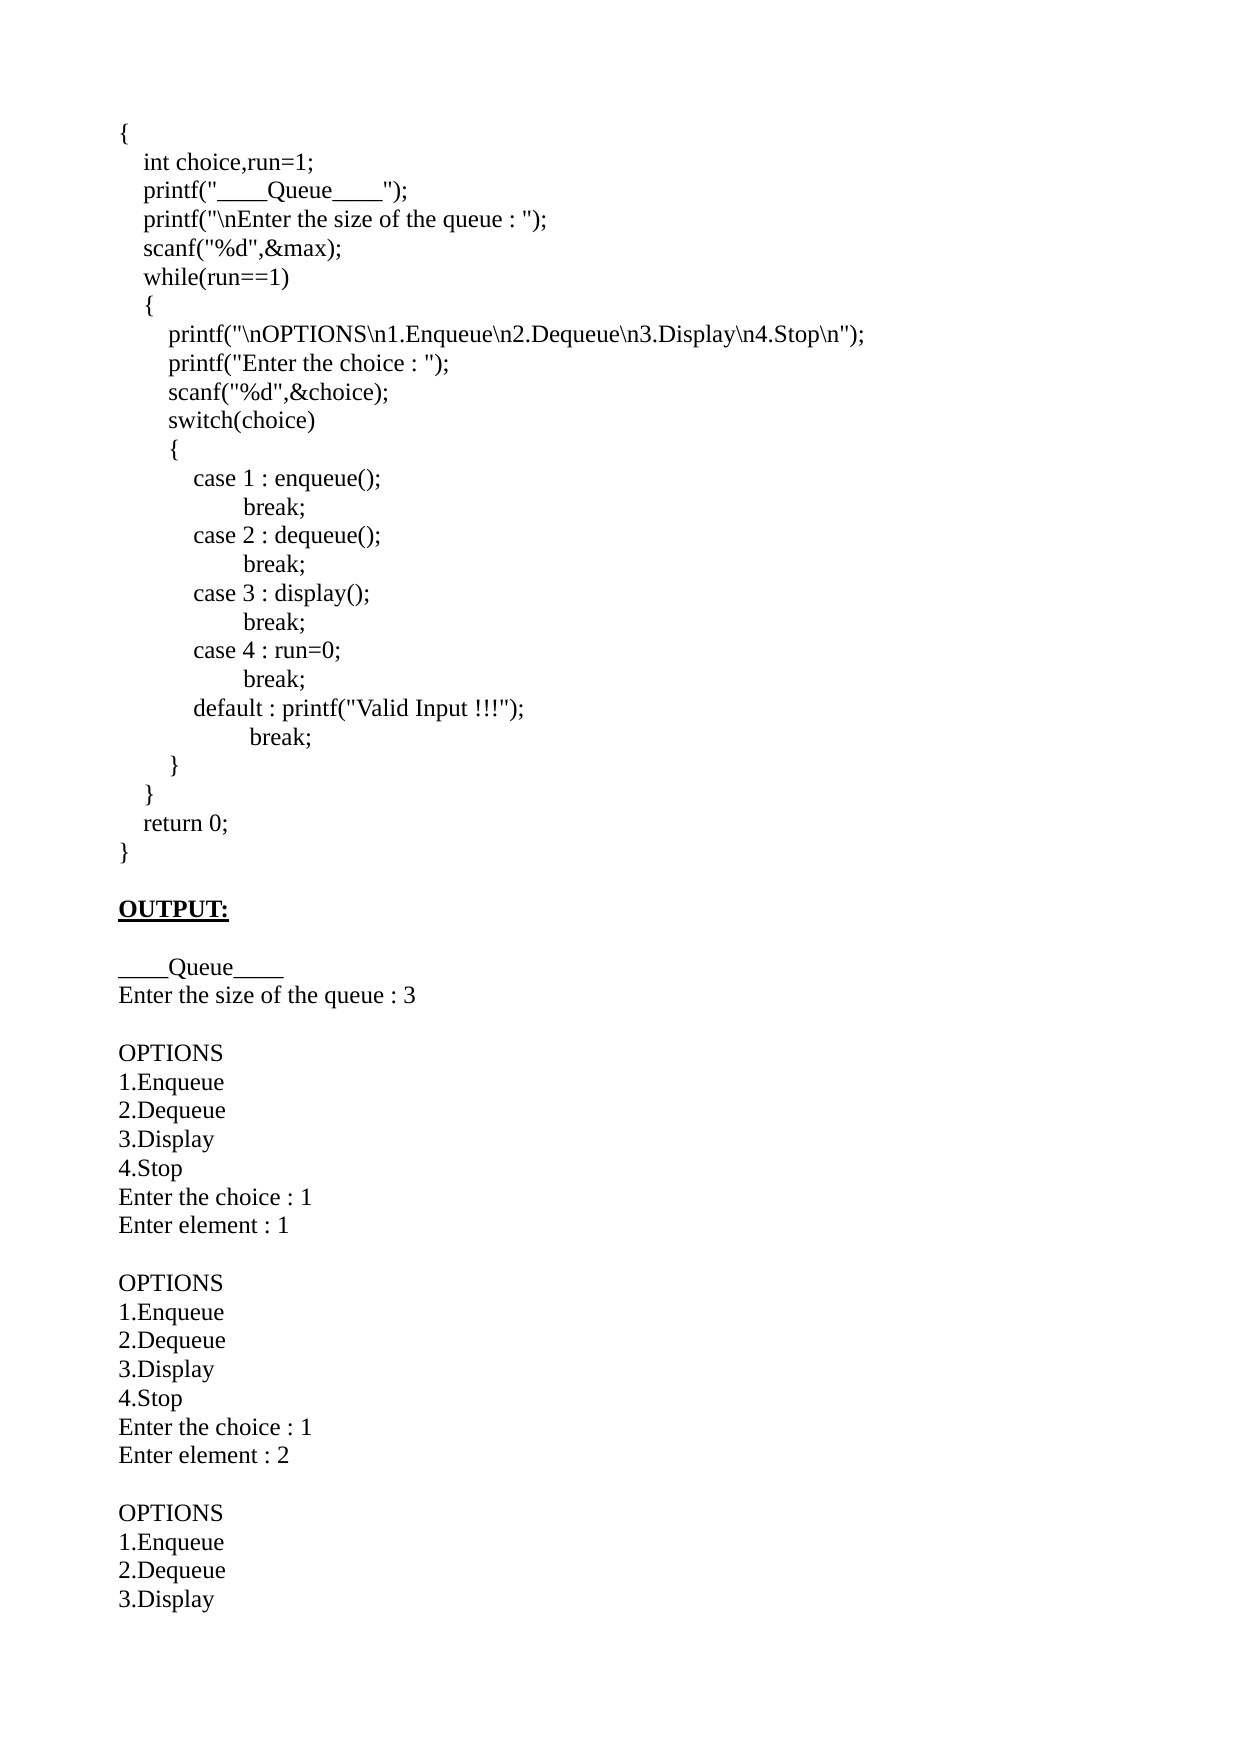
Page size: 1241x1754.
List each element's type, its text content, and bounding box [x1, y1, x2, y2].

text 2.Dequeue [118, 1096, 1122, 1124]
text 2.Dequeue [118, 1326, 1122, 1354]
text case 4 : run=0; [118, 636, 1122, 664]
text 3.Display [118, 1124, 1122, 1153]
text printf("\nEnter the size of the queue : "); [118, 204, 1122, 233]
text Enter element : 2 [118, 1441, 1122, 1469]
text 2.Dequeue [118, 1556, 1122, 1584]
text while(run==1) [118, 262, 1122, 291]
text 1.Enqueue [118, 1297, 1122, 1326]
text switch(choice) [118, 406, 1122, 434]
text scanf("%d",&choice); [118, 377, 1122, 406]
text 1.Enqueue [118, 1527, 1122, 1556]
text } [118, 779, 1122, 808]
text Enter the choice : 1 [118, 1412, 1122, 1441]
text Enter element : 1 [118, 1211, 1122, 1239]
text { [118, 291, 1122, 319]
text break; [118, 607, 1122, 636]
text Enter the choice : 1 [118, 1182, 1122, 1211]
text OPTIONS [118, 1498, 1122, 1527]
text int choice,run=1; [118, 147, 1122, 176]
text } [118, 751, 1122, 779]
text { [118, 118, 1122, 147]
text printf("Enter the choice : "); [118, 348, 1122, 377]
text break; [118, 722, 1122, 751]
text break; [118, 492, 1122, 521]
text 4.Stop [118, 1153, 1122, 1182]
text OUTPUT: [118, 894, 1122, 923]
text OPTIONS [118, 1038, 1122, 1067]
text Enter the size of the queue : 3 [118, 981, 1122, 1009]
text ____Queue____ [118, 952, 1122, 981]
text 1.Enqueue [118, 1067, 1122, 1096]
text { [118, 434, 1122, 463]
text return 0; [118, 808, 1122, 837]
text break; [118, 664, 1122, 693]
text printf("____Queue____"); [118, 176, 1122, 204]
text case 3 : display(); [118, 578, 1122, 607]
text case 2 : dequeue(); [118, 521, 1122, 549]
text } [118, 837, 1122, 866]
text default : printf("Valid Input !!!"); [118, 693, 1122, 722]
text printf("\nOPTIONS\n1.Enqueue\n2.Dequeue\n3.Display\n4.Stop\n"); [118, 319, 1122, 348]
text scanf("%d",&max); [118, 233, 1122, 262]
text 3.Display [118, 1354, 1122, 1383]
text OPTIONS [118, 1268, 1122, 1297]
text break; [118, 549, 1122, 578]
text case 1 : enqueue(); [118, 463, 1122, 492]
text 4.Stop [118, 1383, 1122, 1412]
text 3.Display [118, 1584, 1122, 1613]
